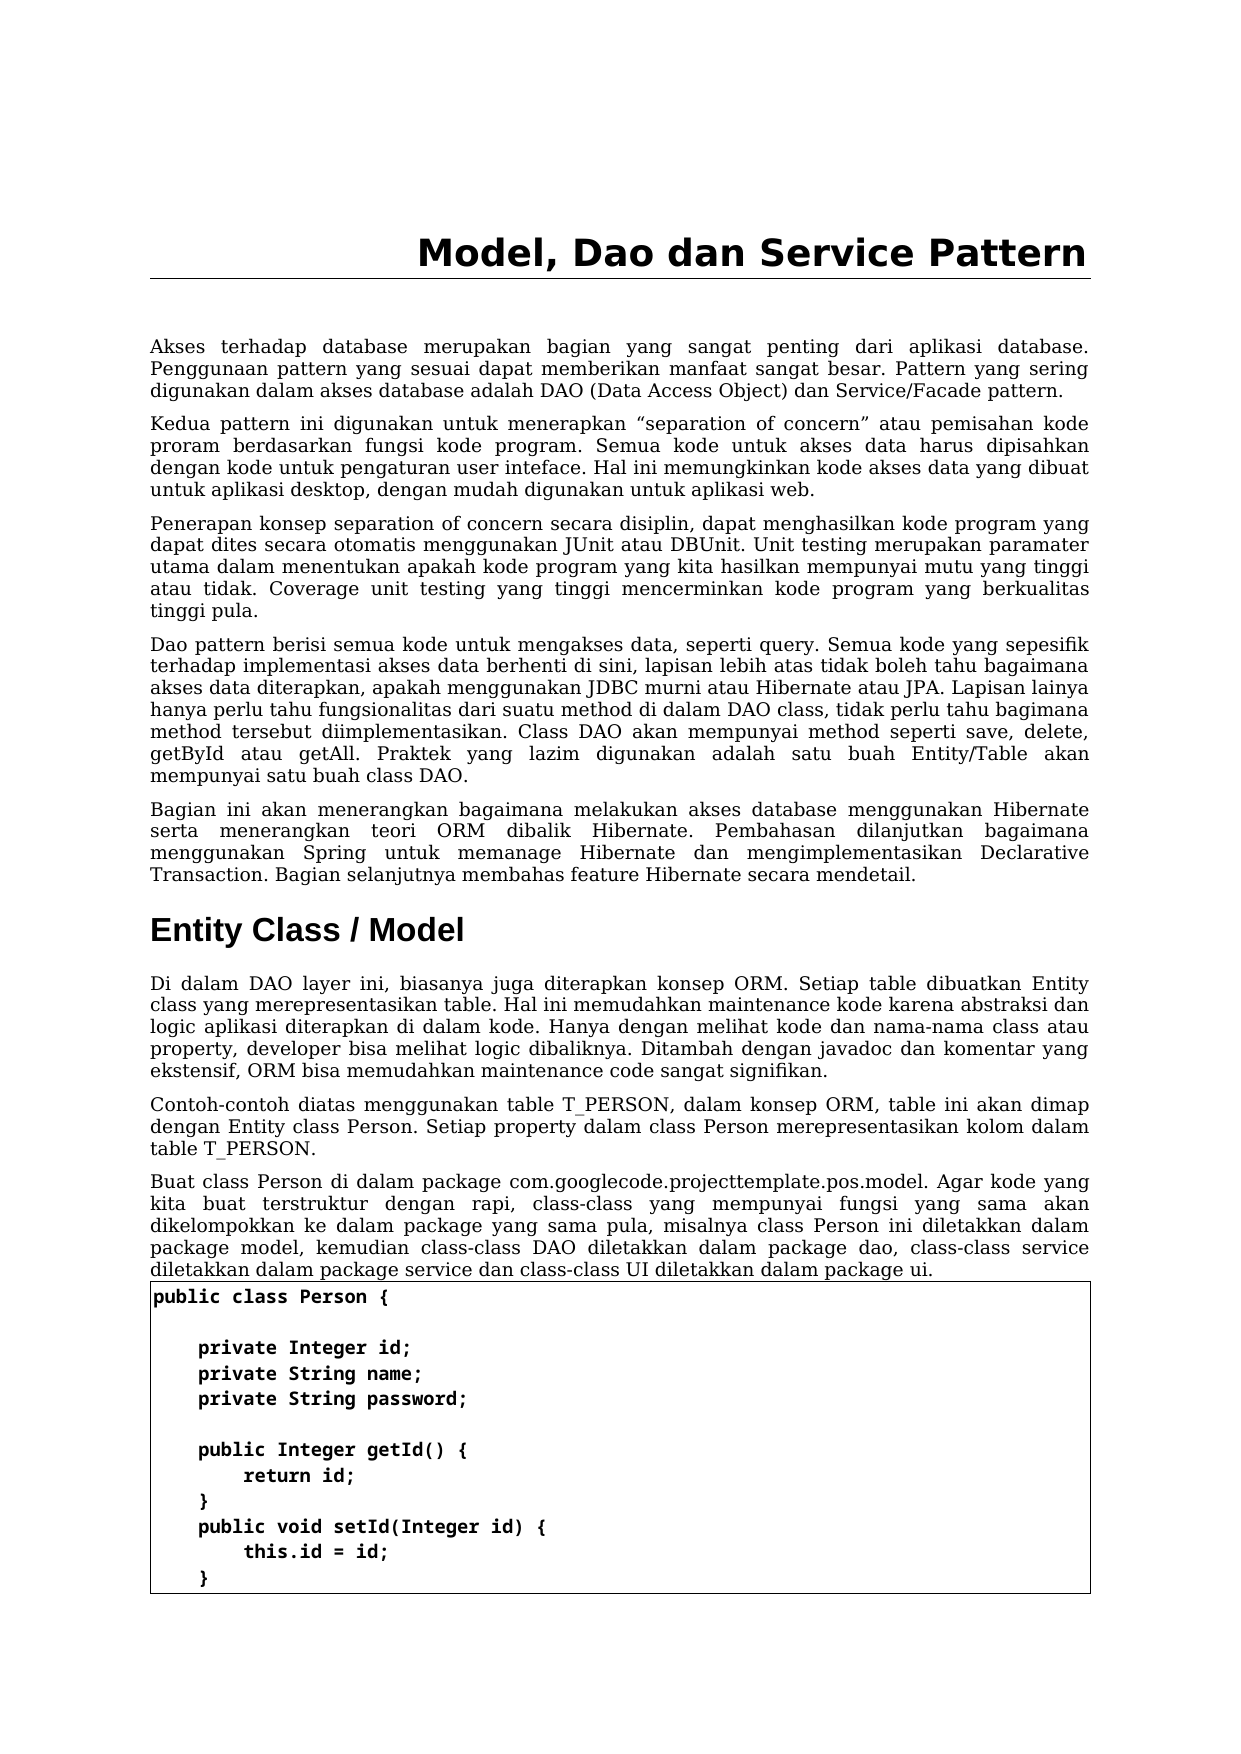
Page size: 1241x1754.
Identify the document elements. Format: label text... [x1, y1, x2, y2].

text private Integer id; [151, 1332, 1090, 1357]
text this.id = id; [151, 1536, 1090, 1561]
text public Integer getId() { [151, 1434, 1090, 1459]
text } [151, 1561, 1090, 1593]
text Di dalam DAO layer ini, biasanya juga diterapkan konsep ORM. Setiap table dibuatkan Entity class yang merepresentasikan table. Hal ini memudahkan maintenance kode karena abstraksi dan logic aplikasi diterapkan di dalam kode. Hanya dengan melihat kode dan nama-nama class atau property, developer bisa melihat logic dibaliknya. Ditambah dengan javadoc dan komentar yang ekstensif, ORM bisa memudahkan maintenance code sangat signifikan. [150, 973, 1091, 1082]
text private String name; [151, 1357, 1090, 1383]
text Buat class Person di dalam package com.googlecode.projecttemplate.pos.model. Agar kode yang kita buat terstruktur dengan rapi, class-class yang mempunyai fungsi yang sama akan dikelompokkan ke dalam package yang sama pula, misalnya class Person ini diletakkan dalam package model, kemudian class-class DAO diletakkan dalam package dao, class-class service diletakkan dalam package service dan class-class UI diletakkan dalam package ui. [150, 1171, 1091, 1281]
text Penerapan konsep separation of concern secara disiplin, dapat menghasilkan kode program yang dapat dites secara otomatis menggunakan JUnit atau DBUnit. Unit testing merupakan paramater utama dalam menentukan apakah kode program yang kita hasilkan mempunyai mutu yang tinggi atau tidak. Coverage unit testing yang tinggi mencerminkan kode program yang berkualitas tinggi pula. [150, 512, 1091, 622]
text public void setId(Integer id) { [151, 1510, 1090, 1536]
text return id; [151, 1459, 1090, 1485]
subtitle Entity Class / Model [150, 911, 1091, 948]
text private String password; [151, 1383, 1090, 1411]
text Contoh-contoh diatas menggunakan table T_PERSON, dalam konsep ORM, table ini akan dimap dengan Entity class Person. Setiap property dalam class Person merepresentasikan kolom dalam table T_PERSON. [150, 1094, 1091, 1159]
text Kedua pattern ini digunakan untuk menerapkan “separation of concern” atau pemisahan kode proram berdasarkan fungsi kode program. Semua kode untuk akses data harus dipisahkan dengan kode untuk pengaturan user inteface. Hal ini memungkinkan kode akses data yang dibuat untuk aplikasi desktop, dengan mudah digunakan untuk aplikasi web. [150, 413, 1091, 501]
text Dao pattern berisi semua kode untuk mengakses data, seperti query. Semua kode yang sepesifik terhadap implementasi akses data berhenti di sini, lapisan lebih atas tidak boleh tahu bagaimana akses data diterapkan, apakah menggunakan JDBC murni atau Hibernate atau JPA. Lapisan lainya hanya perlu tahu fungsionalitas dari suatu method di dalam DAO class, tidak perlu tahu bagimana method tersebut diimplementasikan. Class DAO akan mempunyai method seperti save, delete, getById atau getAll. Praktek yang lazim digunakan adalah satu buah Entity/Table akan mempunyai satu buah class DAO. [150, 634, 1091, 787]
text Akses terhadap database merupakan bagian yang sangat penting dari aplikasi database. Penggunaan pattern yang sesuai dapat memberikan manfaat sangat besar. Pattern yang sering digunakan dalam akses database adalah DAO (Data Access Object) dan Service/Facade pattern. [150, 336, 1091, 401]
text Bagian ini akan menerangkan bagaimana melakukan akses database menggunakan Hibernate serta menerangkan teori ORM dibalik Hibernate. Pembahasan dilanjutkan bagaimana menggunakan Spring untuk memanage Hibernate dan mengimplementasikan Declarative Transaction. Bagian selanjutnya membahas feature Hibernate secara mendetail. [150, 798, 1091, 886]
text public class Person { [151, 1282, 1090, 1309]
text } [151, 1485, 1090, 1510]
subtitle Model, Dao dan Service Pattern [150, 228, 1091, 278]
